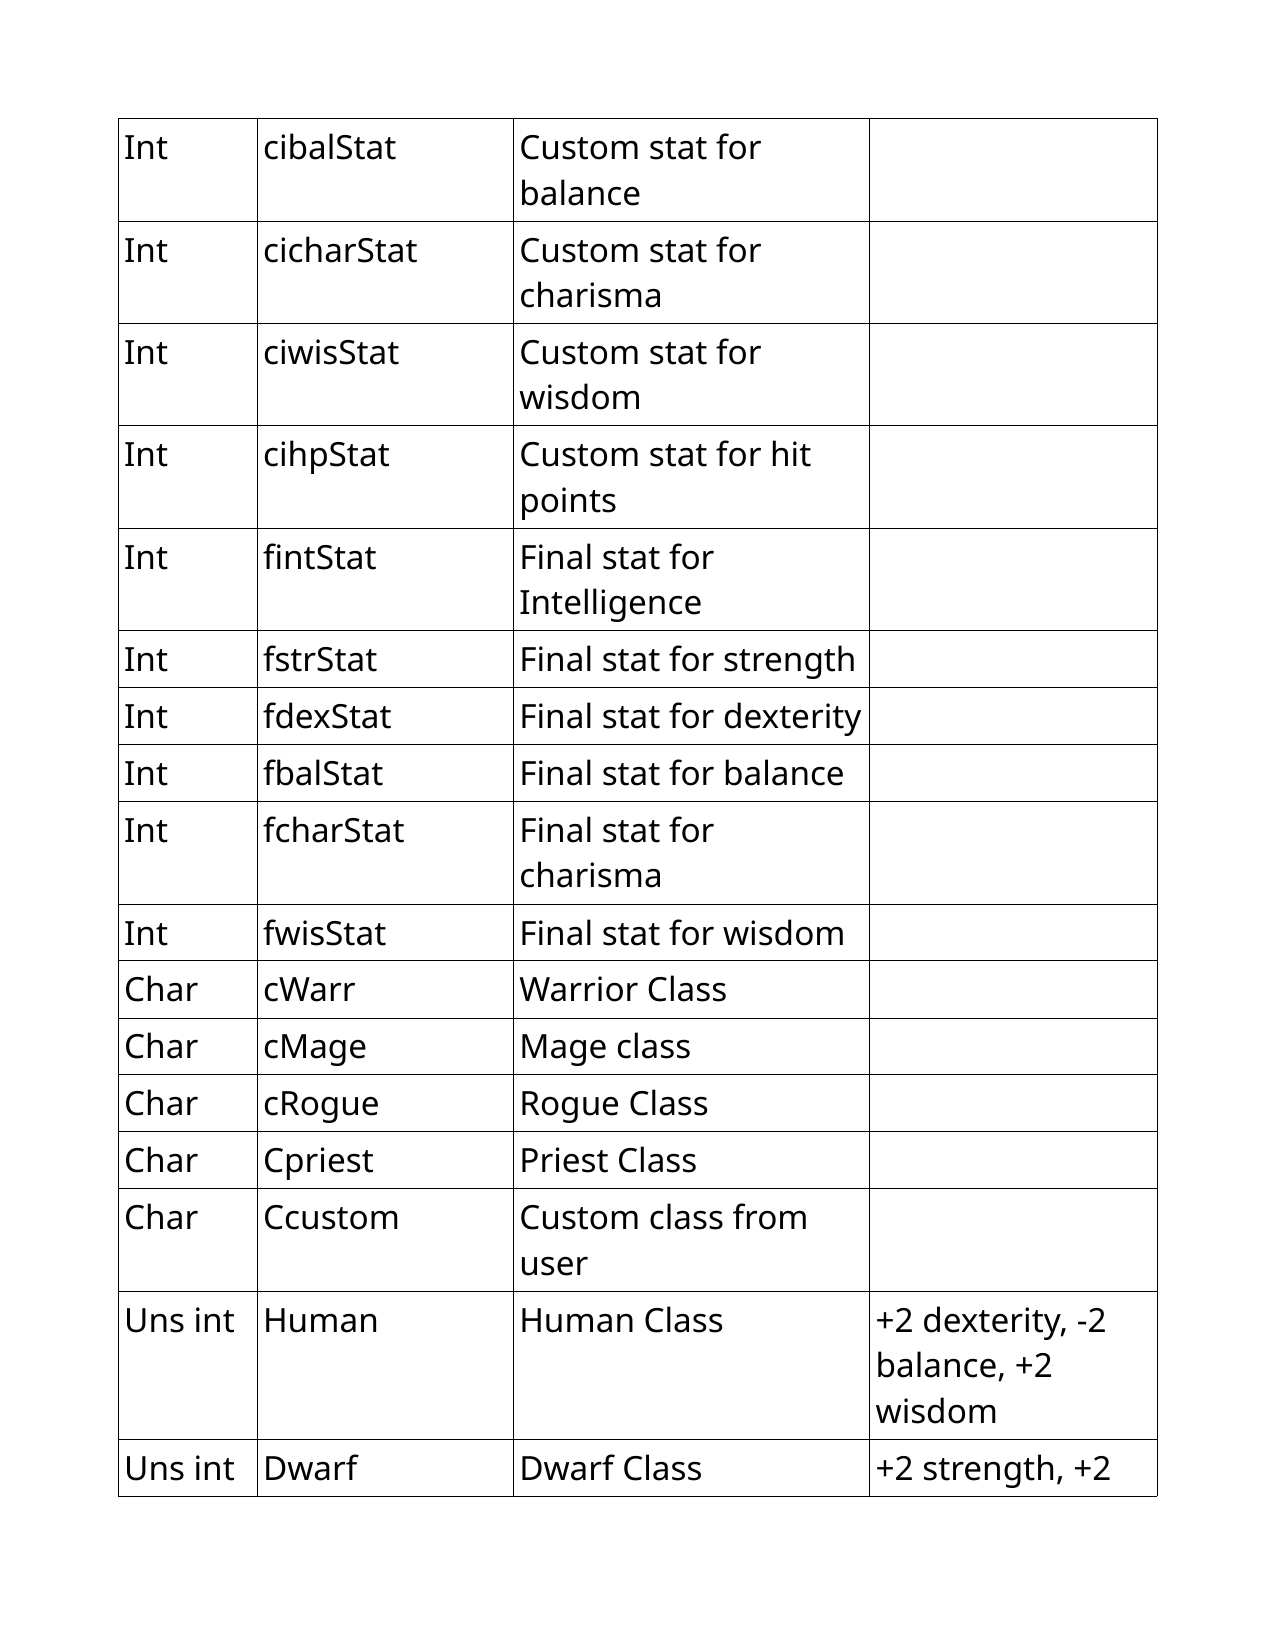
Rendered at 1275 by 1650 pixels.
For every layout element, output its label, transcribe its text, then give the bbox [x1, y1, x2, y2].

table_cell fcharStat [258, 802, 513, 903]
table_cell [870, 905, 1157, 960]
table_cell Int [119, 119, 257, 221]
table_cell ciwisStat [258, 324, 513, 425]
table_cell fwisStat [258, 905, 513, 960]
table_cell Ccustom [258, 1189, 513, 1291]
table_cell Dwarf Class [514, 1440, 869, 1496]
table_cell cWarr [258, 961, 513, 1017]
table_cell cRogue [258, 1075, 513, 1131]
table_cell [870, 961, 1157, 1017]
table_cell Int [119, 529, 257, 630]
table_cell [870, 426, 1157, 528]
table_cell Char [119, 961, 257, 1017]
table_cell Int [119, 802, 257, 903]
table_cell Cpriest [258, 1132, 513, 1188]
table_cell [870, 1189, 1157, 1291]
table_cell Int [119, 426, 257, 528]
table_cell Final stat for wisdom [514, 905, 869, 960]
table_cell Final stat for strength [514, 631, 869, 687]
table_cell [870, 222, 1157, 323]
table_cell Rogue Class [514, 1075, 869, 1131]
table_cell [870, 1132, 1157, 1188]
table_cell Human Class [514, 1292, 869, 1438]
table_cell Mage class [514, 1019, 869, 1074]
table_cell fstrStat [258, 631, 513, 687]
table_cell Char [119, 1189, 257, 1291]
table_cell [870, 688, 1157, 744]
table_cell Int [119, 905, 257, 960]
table_cell cMage [258, 1019, 513, 1074]
table_cell [870, 1019, 1157, 1074]
table_cell Priest Class [514, 1132, 869, 1188]
table_cell fbalStat [258, 745, 513, 801]
table_cell Int [119, 222, 257, 323]
table_cell +2 strength, +2 [870, 1440, 1157, 1496]
table_cell Final stat for balance [514, 745, 869, 801]
table_cell Char [119, 1019, 257, 1074]
table_cell +2 dexterity, -2 balance, +2 wisdom [870, 1292, 1157, 1438]
table_cell Final stat for Intelligence [514, 529, 869, 630]
table_cell [870, 119, 1157, 221]
table_cell cihpStat [258, 426, 513, 528]
table_cell [870, 529, 1157, 630]
table_cell Dwarf [258, 1440, 513, 1496]
table_cell [870, 631, 1157, 687]
table_cell Custom class from user [514, 1189, 869, 1291]
table_cell fdexStat [258, 688, 513, 744]
table_cell fintStat [258, 529, 513, 630]
table_cell Int [119, 324, 257, 425]
table_cell [870, 1075, 1157, 1131]
table_cell Custom stat for hit points [514, 426, 869, 528]
table_cell Int [119, 745, 257, 801]
table_cell cibalStat [258, 119, 513, 221]
table_cell Warrior Class [514, 961, 869, 1017]
table_cell Char [119, 1075, 257, 1131]
table_cell Human [258, 1292, 513, 1438]
table_cell Uns int [119, 1292, 257, 1438]
table_cell Uns int [119, 1440, 257, 1496]
table_cell [870, 802, 1157, 903]
table_cell [870, 745, 1157, 801]
table_cell Final stat for charisma [514, 802, 869, 903]
table_cell Char [119, 1132, 257, 1188]
table_cell Int [119, 631, 257, 687]
table_cell [870, 324, 1157, 425]
table_cell cicharStat [258, 222, 513, 323]
table_cell Final stat for dexterity [514, 688, 869, 744]
table_cell Custom stat for charisma [514, 222, 869, 323]
table_cell Int [119, 688, 257, 744]
table_cell Custom stat for wisdom [514, 324, 869, 425]
table_cell Custom stat for balance [514, 119, 869, 221]
